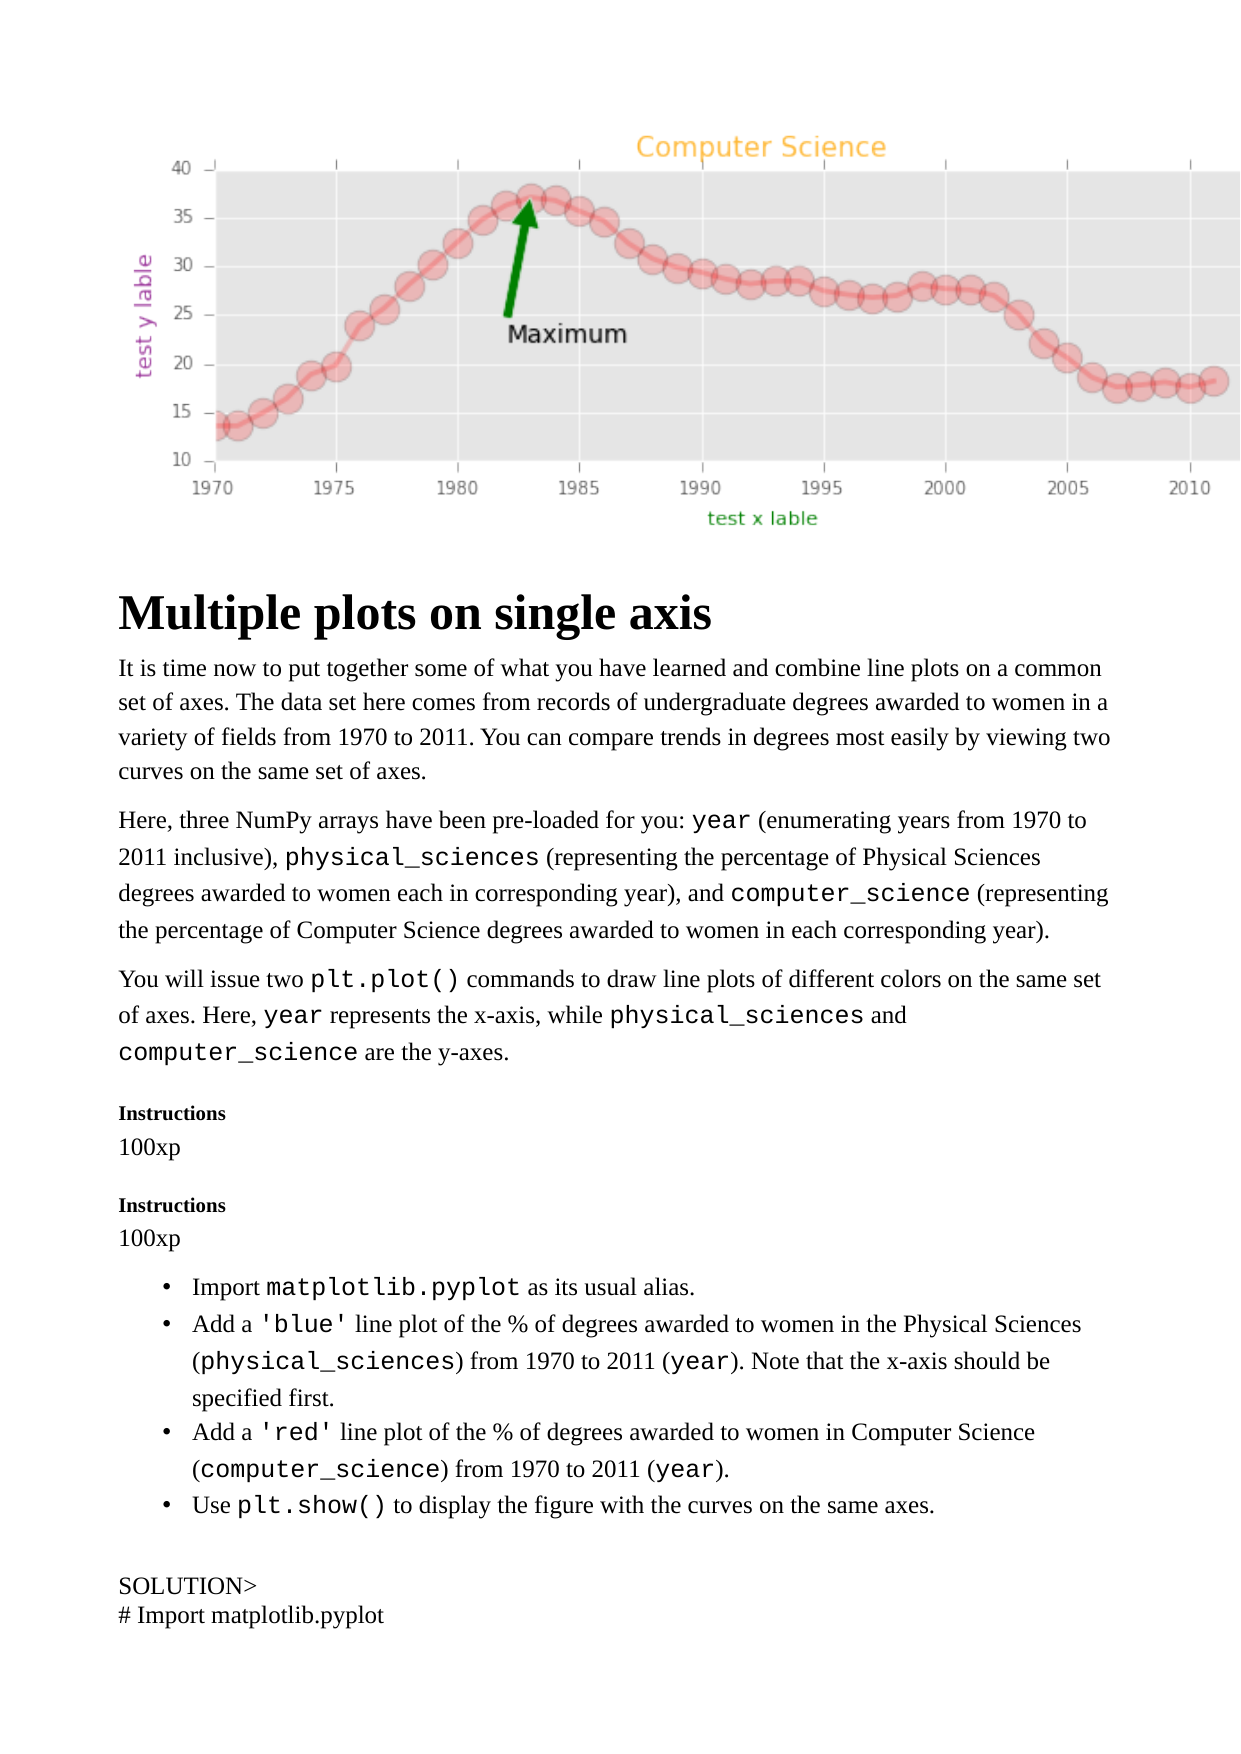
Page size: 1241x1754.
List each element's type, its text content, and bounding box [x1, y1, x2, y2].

text # Import matplotlib.pyplot [118, 1600, 1122, 1628]
subtitle Instructions [118, 1101, 1122, 1125]
text 100xp [118, 1223, 1122, 1252]
list Import matplotlib.pyplot as its usual alias. [162, 1272, 1122, 1303]
list Use plt.show() to display the figure with the curves on the same axes. [162, 1491, 1122, 1521]
text Here, three NumPy arrays have been pre-loaded for you: year (enumerating years from 1970 to 2011 inclusive), physical_sciences (representing the percentage of Physical Sciences degrees awarded to women each in corresponding year), and computer_science (representing the percentage of Computer Science degrees awarded to women in each corresponding year). [118, 805, 1122, 944]
list Add a 'blue' line plot of the % of degrees awarded to women in the Physical Sciences (physical_sciences) from 1970 to 2011 (year). Note that the x-axis should be specified first. [162, 1309, 1122, 1411]
text You will issue two plt.plot() commands to draw line plots of different colors on the same set of axes. Here, year represents the x-axis, while physical_sciences and computer_science are the y-axes. [118, 964, 1122, 1068]
text SOLUTION> [118, 1571, 1122, 1600]
subtitle Multiple plots on single axis [118, 583, 1122, 640]
subtitle Instructions [118, 1193, 1122, 1217]
text 100xp [118, 1132, 1122, 1160]
picture [118, 118, 1241, 547]
list Add a 'red' line plot of the % of degrees awarded to women in Computer Science (computer_science) from 1970 to 2011 (year). [162, 1417, 1122, 1484]
text It is time now to put together some of what you have learned and combine line plots on a common set of axes. The data set here comes from records of undergraduate degrees awarded to women in a variety of fields from 1970 to 2011. You can compare trends in degrees most easily by viewing two curves on the same set of axes. [118, 653, 1122, 785]
